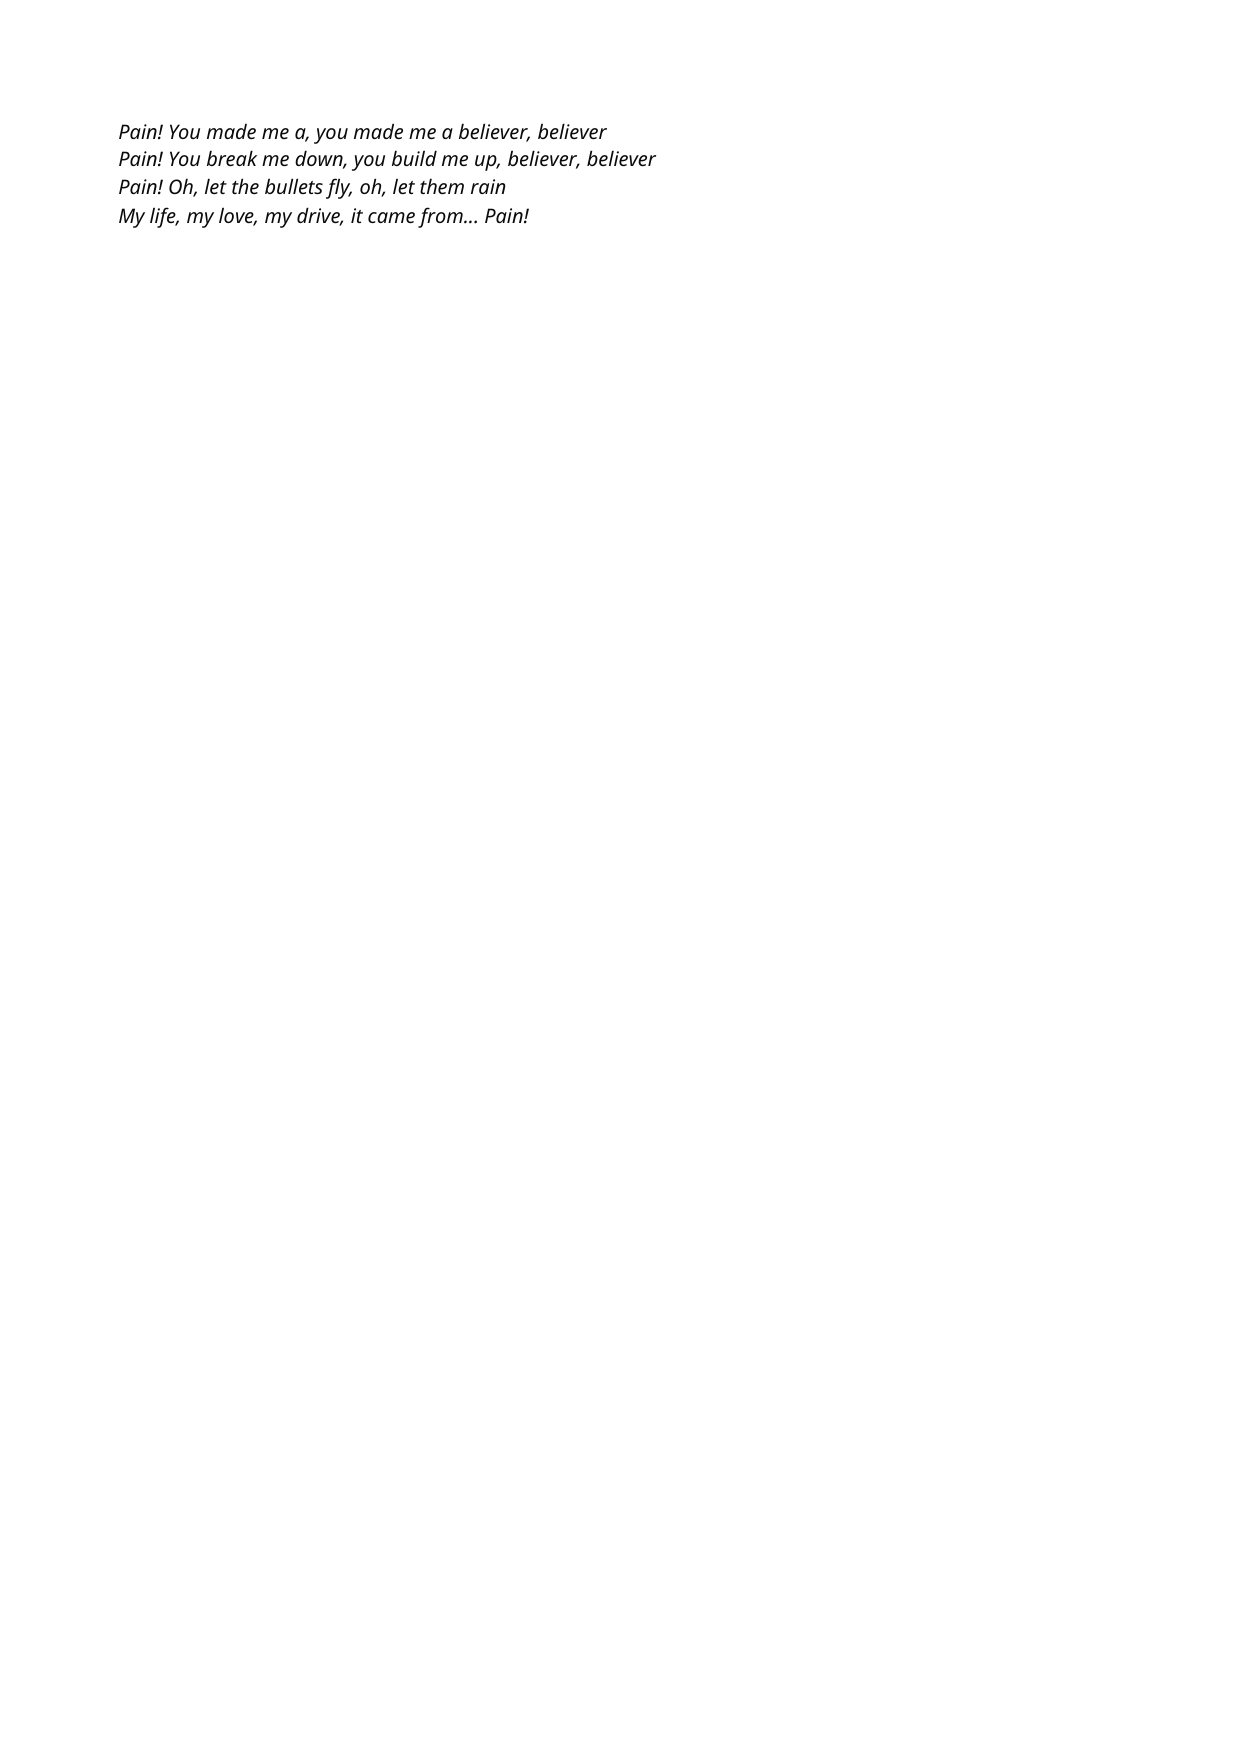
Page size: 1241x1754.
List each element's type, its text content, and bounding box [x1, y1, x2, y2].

text Pain! You made me a, you made me a believer, believer Pain! You break me down, you build me up, believer, believer Pain! Oh, let the bullets fly, oh, let them rain My life, my love, my drive, it came from... Pain! [118, 118, 1122, 229]
